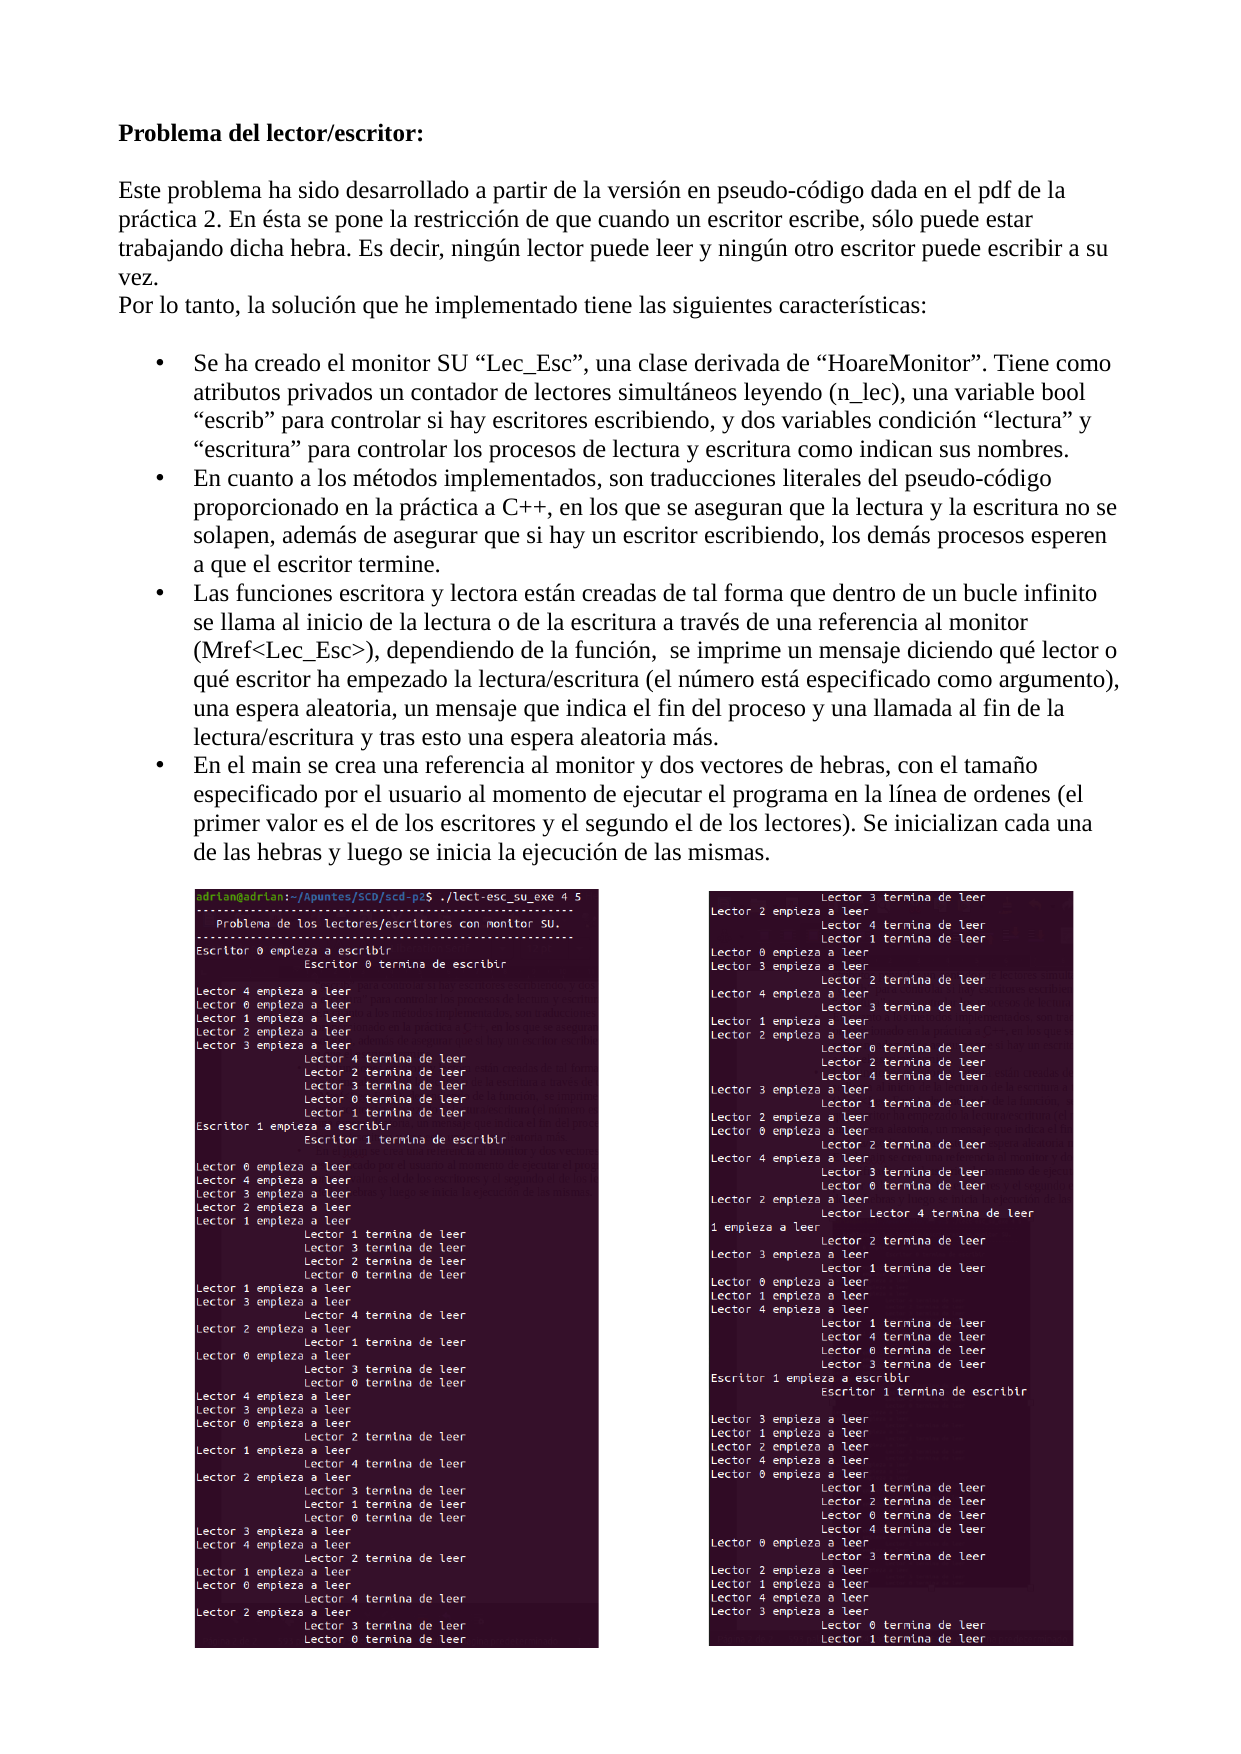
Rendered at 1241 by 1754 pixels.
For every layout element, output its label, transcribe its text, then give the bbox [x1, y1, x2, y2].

picture [708, 891, 1074, 1646]
text Problema del lector/escritor: [118, 118, 1122, 147]
text Este problema ha sido desarrollado a partir de la versión en pseudo-código dada en el pdf de la práctica 2. En ésta se pone la restricción de que cuando un escritor escribe, sólo puede estar trabajando dicha hebra. Es decir, ningún lector puede leer y ningún otro escritor puede escribir a su vez. [118, 176, 1122, 291]
text Por lo tanto, la solución que he implementado tiene las siguientes características: [118, 291, 1122, 319]
list En cuanto a los métodos implementados, son traducciones literales del pseudo-código proporcionado en la práctica a C++, en los que se aseguran que la lectura y la escritura no se solapen, además de asegurar que si hay un escritor escribiendo, los demás procesos esperen a que el escritor termine. [156, 463, 1122, 578]
list Las funciones escritora y lectora están creadas de tal forma que dentro de un bucle infinito se llama al inicio de la lectura o de la escritura a través de una referencia al monitor (Mref<Lec_Esc>), dependiendo de la función, se imprime un mensaje diciendo qué lector o qué escritor ha empezado la lectura/escritura (el número está especificado como argumento), una espera aleatoria, un mensaje que indica el fin del proceso y una llamada al fin de la lectura/escritura y tras esto una espera aleatoria más. [156, 578, 1122, 751]
list En el main se crea una referencia al monitor y dos vectores de hebras, con el tamaño especificado por el usuario al momento de ejecutar el programa en la línea de ordenes (el primer valor es el de los escritores y el segundo el de los lectores). Se inicializan cada una de las hebras y luego se inicia la ejecución de las mismas. [156, 751, 1122, 866]
list Se ha creado el monitor SU “Lec_Esc”, una clase derivada de “HoareMonitor”. Tiene como atributos privados un contador de lectores simultáneos leyendo (n_lec), una variable bool “escrib” para controlar si hay escritores escribiendo, y dos variables condición “lectura” y “escritura” para controlar los procesos de lectura y escritura como indican sus nombres. [156, 348, 1122, 463]
picture [194, 889, 599, 1648]
